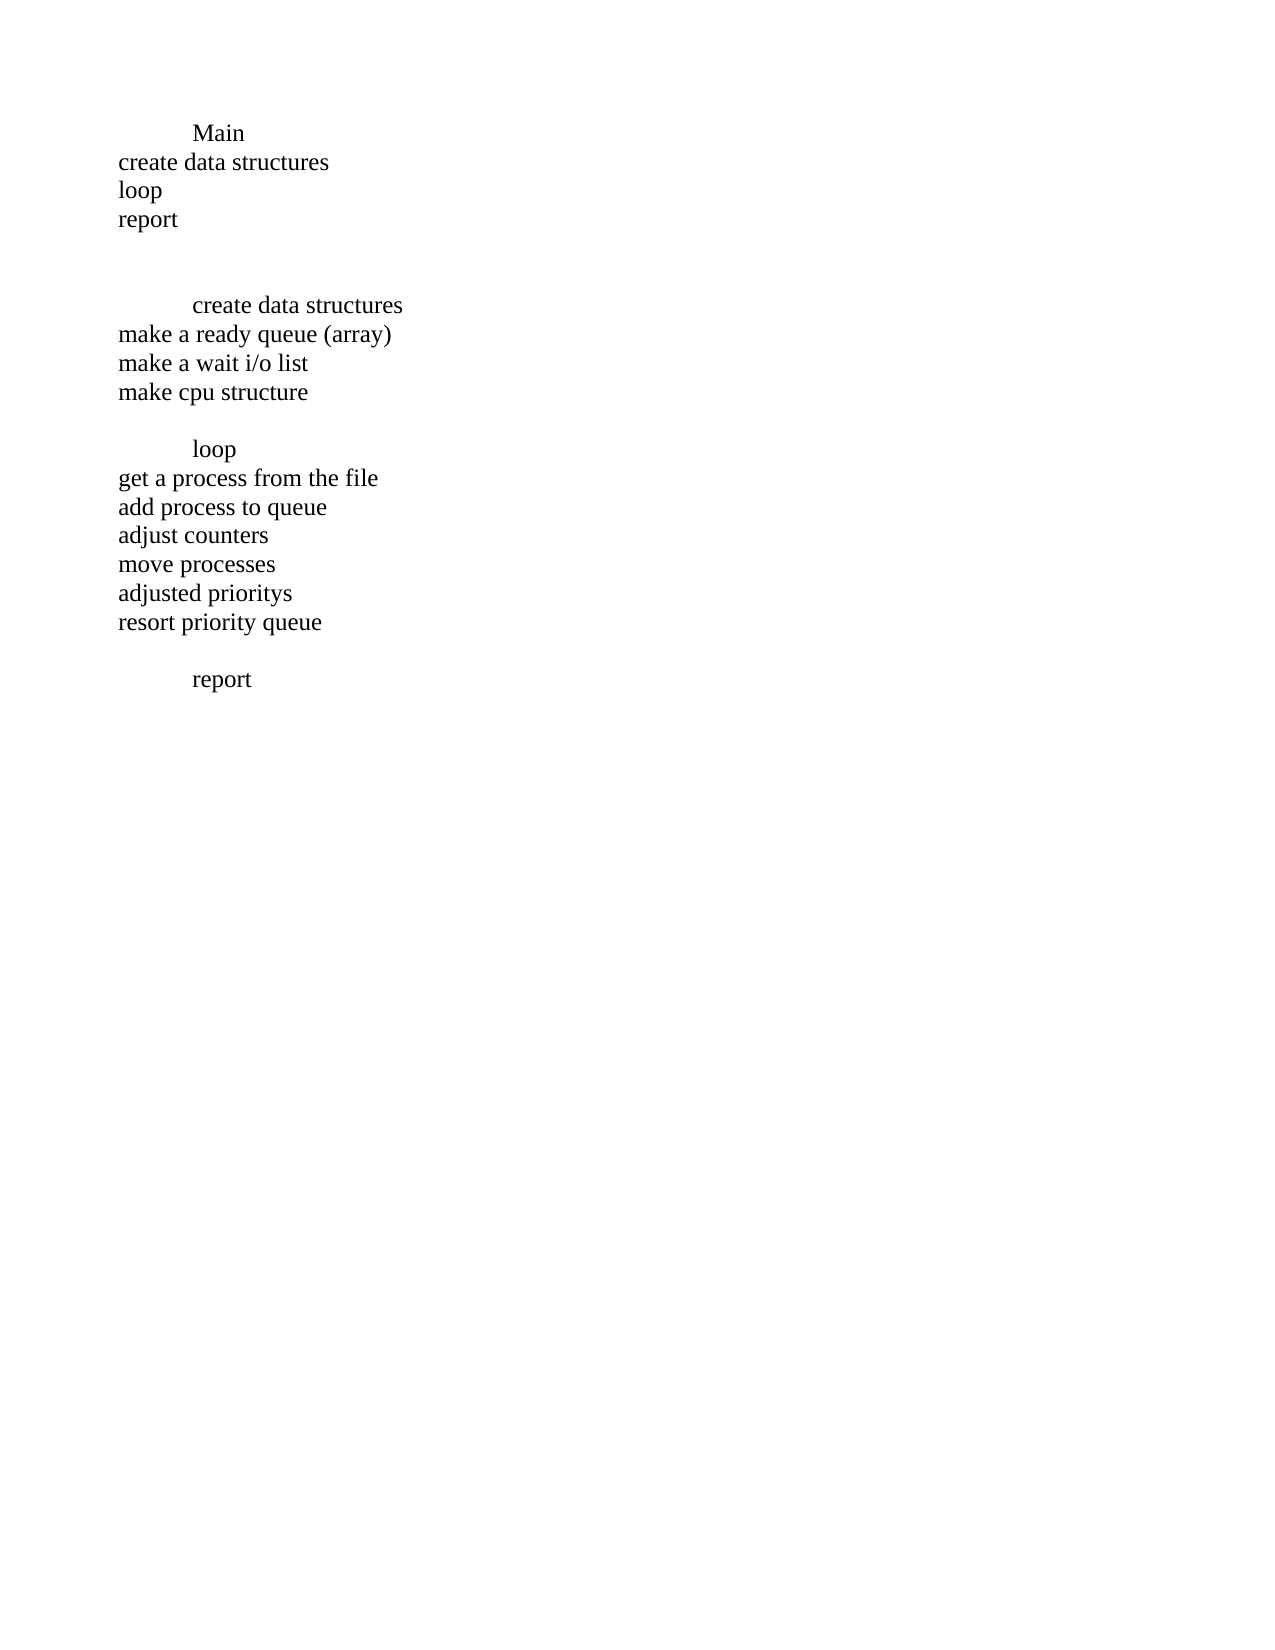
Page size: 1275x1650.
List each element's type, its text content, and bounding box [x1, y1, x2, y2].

text report [118, 204, 1157, 233]
text get a process from the file [118, 463, 1157, 492]
text make a ready queue (array) [118, 319, 1157, 348]
text create data structures [118, 147, 1157, 176]
text report [118, 664, 1157, 693]
text resort priority queue [118, 607, 1157, 636]
text create data structures [118, 291, 1157, 319]
text add process to queue [118, 492, 1157, 521]
text Main [118, 118, 1157, 147]
text loop [118, 434, 1157, 463]
text make cpu structure [118, 377, 1157, 406]
text make a wait i/o list [118, 348, 1157, 377]
text adjust counters [118, 521, 1157, 549]
text loop [118, 176, 1157, 204]
text move processes [118, 549, 1157, 578]
text adjusted prioritys [118, 578, 1157, 607]
